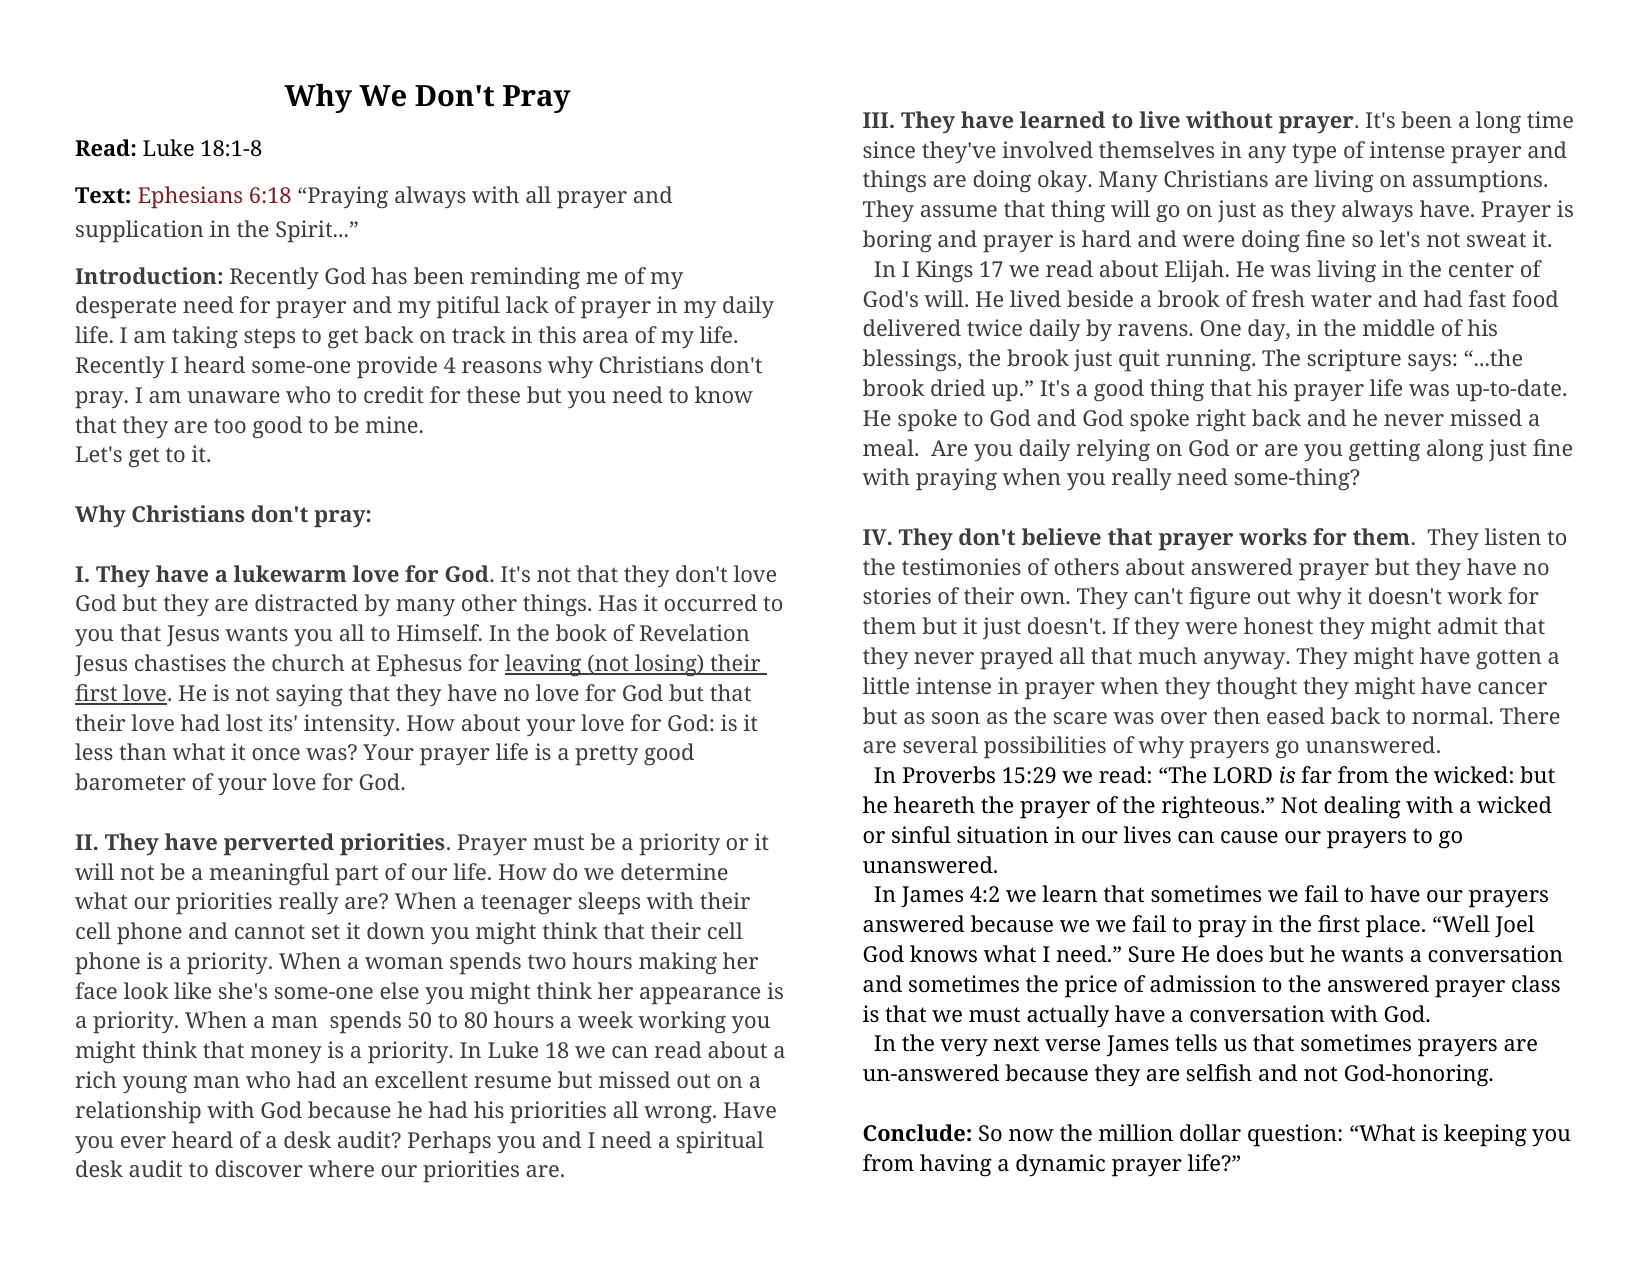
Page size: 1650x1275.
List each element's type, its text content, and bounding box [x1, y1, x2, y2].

text Why Christians don't pray: [75, 499, 787, 529]
text Introduction: Recently God has been reminding me of my desperate need for prayer and my pitiful lack of prayer in my daily life. I am taking steps to get back on track in this area of my life. Recently I heard some-one provide 4 reasons why Christians don't pray. I am unaware who to credit for these but you need to know that they are too good to be mine. [75, 261, 787, 439]
text In the very next verse James tells us that sometimes prayers are un-answered because they are selfish and not God-honoring. [862, 1028, 1575, 1088]
text In I Kings 17 we read about Elijah. He was living in the center of God's will. He lived beside a brook of fresh water and had fast food delivered twice daily by ravens. One day, in the middle of his blessings, the brook just quit running. The scripture says: “...the brook dried up.” It's a good thing that his prayer life was up-to-date. He spoke to God and God spoke right back and he never missed a meal. Are you daily relying on God or are you getting along just fine with praying when you really need some-thing? [862, 254, 1575, 492]
text Text: Ephesians 6:18 “Praying always with all prayer and supplication in the Spirit...” [75, 180, 787, 244]
text I. They have a lukewarm love for God. It's not that they don't love God but they are distracted by many other things. Has it occurred to you that Jesus wants you all to Himself. In the book of Revelation Jesus chastises the church at Ephesus for leaving (not losing) their first love. He is not saying that they have no love for God but that their love had lost its' intensity. How about your love for God: is it less than what it once was? Your prayer life is a pretty good barometer of your love for God. [75, 558, 787, 797]
text In Proverbs 15:29 we read: “The LORD is far from the wicked: but he heareth the prayer of the righteous.” Not dealing with a wicked or sinful situation in our lives can cause our prayers to go unanswered. [862, 760, 1575, 879]
text Conclude: So now the million dollar question: “What is keeping you from having a dynamic prayer life?” [862, 1118, 1575, 1177]
text III. They have learned to live without prayer. It's been a long time since they've involved themselves in any type of intense prayer and things are doing okay. Many Christians are living on assumptions. They assume that thing will go on just as they always have. Prayer is boring and prayer is hard and were doing fine so let's not sweat it. [862, 105, 1575, 254]
text In James 4:2 we learn that sometimes we fail to have our prayers answered because we we fail to pray in the first place. “Well Joel God knows what I need.” Sure He does but he wants a conversation and sometimes the price of admission to the answered prayer class is that we must actually have a conversation with God. [862, 879, 1575, 1028]
text IV. They don't believe that prayer works for them. They listen to the testimonies of others about answered prayer but they have no stories of their own. They can't figure out why it doesn't work for them but it just doesn't. If they were honest they might admit that they never prayed all that much anyway. They might have gotten a little intense in prayer when they thought they might have cancer but as soon as the scare was over then eased back to normal. There are several possibilities of why prayers go unanswered. [862, 522, 1575, 760]
text Read: Luke 18:1-8 [75, 133, 787, 163]
text Let's get to it. [75, 439, 787, 469]
text II. They have perverted priorities. Prayer must be a priority or it will not be a meaningful part of our life. How do we determine what our priorities really are? When a teenager sleeps with their cell phone and cannot set it down you might think that their cell phone is a priority. When a woman spends two hours making her face look like she's some-one else you might think her appearance is a priority. When a man spends 50 to 80 hours a week working you might think that money is a priority. In Luke 18 we can read about a rich young man who had an excellent resume but missed out on a relationship with God because he had his priorities all wrong. Have you ever heard of a desk audit? Perhaps you and I need a spiritual desk audit to discover where our priorities are. [75, 827, 787, 1184]
text Why We Don't Pray [75, 75, 787, 115]
